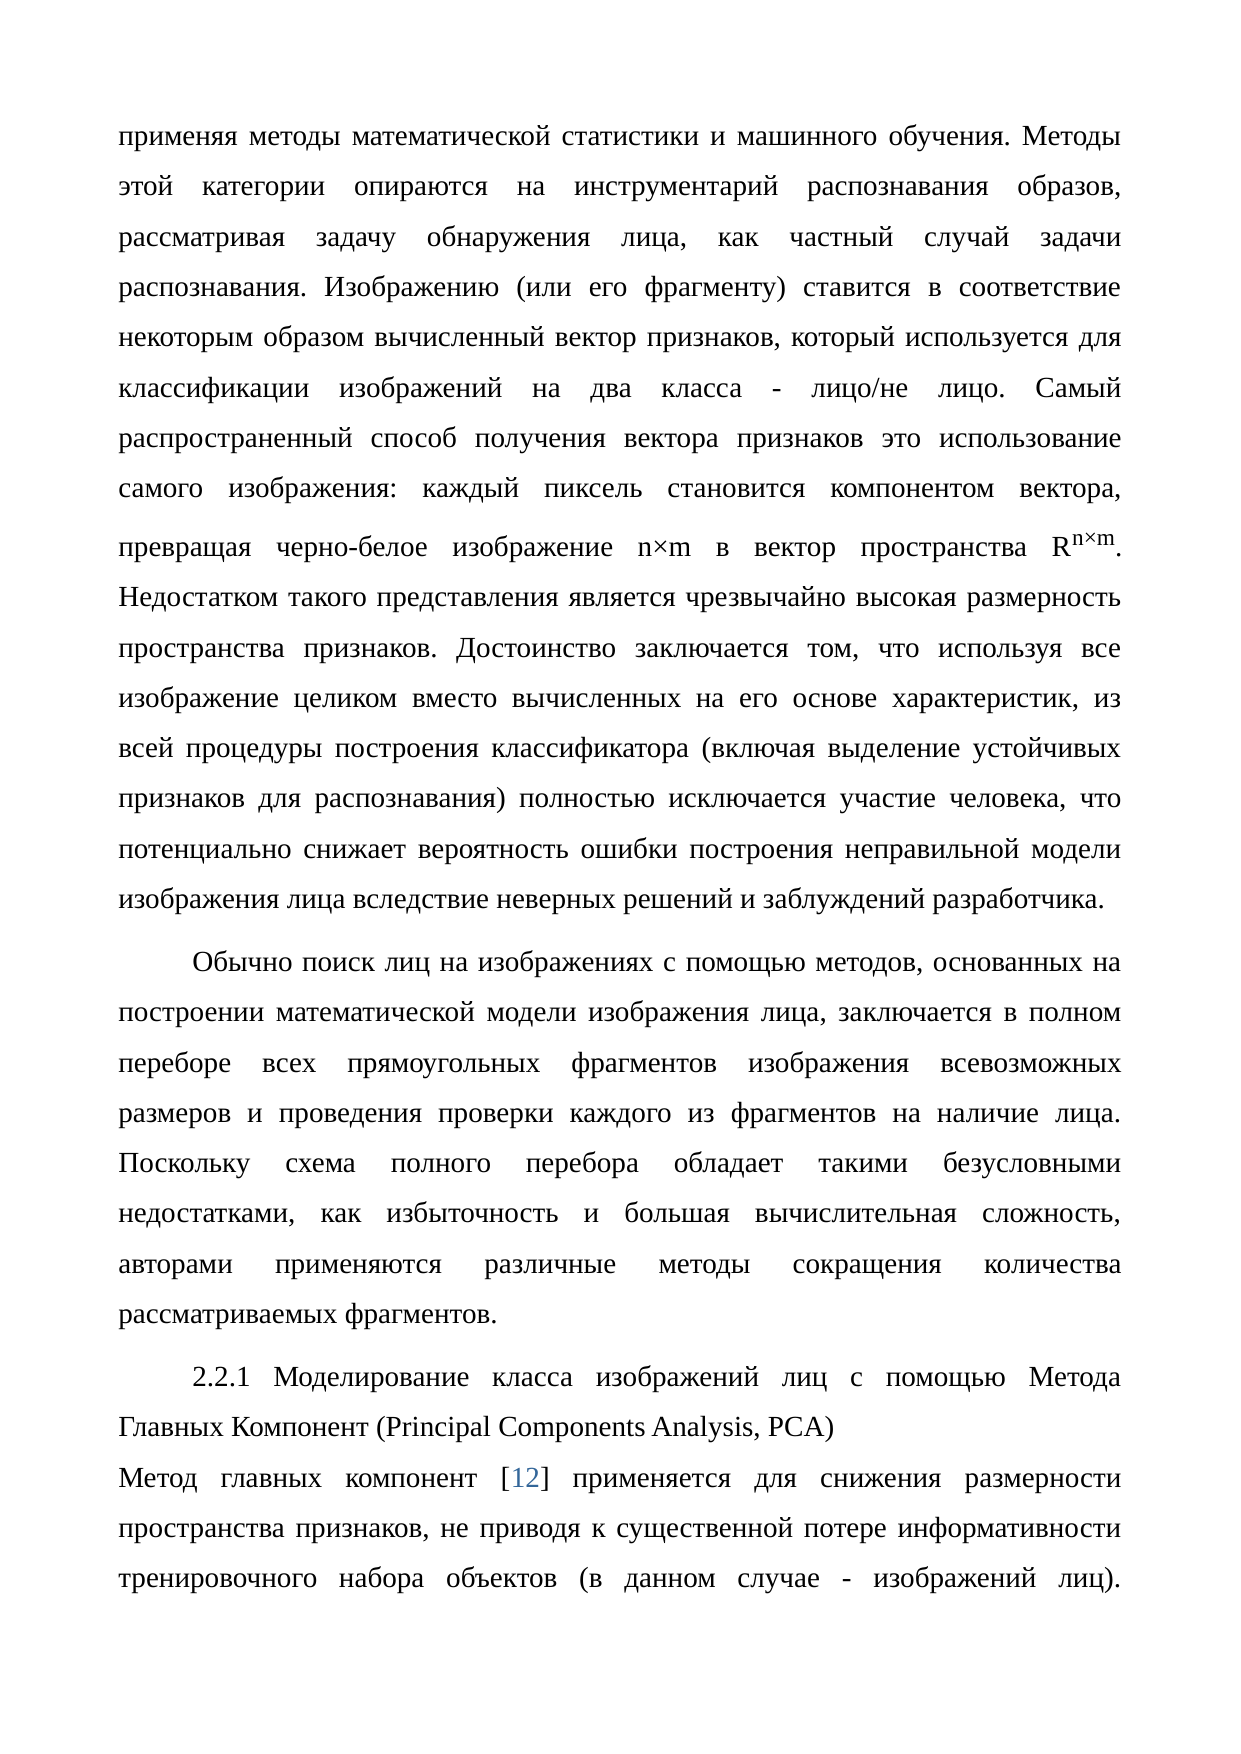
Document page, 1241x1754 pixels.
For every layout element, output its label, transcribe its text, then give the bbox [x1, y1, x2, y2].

subtitle 2.2.1 Моделирование класса изображений лиц с помощью Метода Главных Компонент (Principal Components Analysis, PCA) [118, 1359, 1122, 1443]
text Метод главных компонент [12] применяется для снижения размерности пространства признаков, не приводя к существенной потере информативности тренировочного набора объектов (в данном случае - изображений лиц). [118, 1460, 1122, 1594]
text применяя методы математической статистики и машинного обучения. Методы этой категории опираются на инструментарий распознавания образов, рассматривая задачу обнаружения лица, как частный случай задачи распознавания. Изображению (или его фрагменту) ставится в соответствие некоторым образом вычисленный вектор признаков, который используется для классификации изображений на два класса - лицо/не лицо. Самый распространенный способ получения вектора признаков это использование самого изображения: каждый пиксель становится компонентом вектора, превращая черно-белое изображение n×m в вектор пространства Rn×m. Недостатком такого представления является чрезвычайно высокая размерность пространства признаков. Достоинство заключается том, что используя все изображение целиком вместо вычисленных на его основе характеристик, из всей процедуры построения классификатора (включая выделение устойчивых признаков для распознавания) полностью исключается участие человека, что потенциально снижает вероятность ошибки построения неправильной модели изображения лица вследствие неверных решений и заблуждений разработчика. [118, 118, 1122, 915]
text Обычно поиск лиц на изображениях с помощью методов, основанных на построении математической модели изображения лица, заключается в полном переборе всех прямоугольных фрагментов изображения всевозможных размеров и проведения проверки каждого из фрагментов на наличие лица. Поскольку схема полного перебора обладает такими безусловными недостатками, как избыточность и большая вычислительная сложность, авторами применяются различные методы сокращения количества рассматриваемых фрагментов. [118, 944, 1122, 1330]
